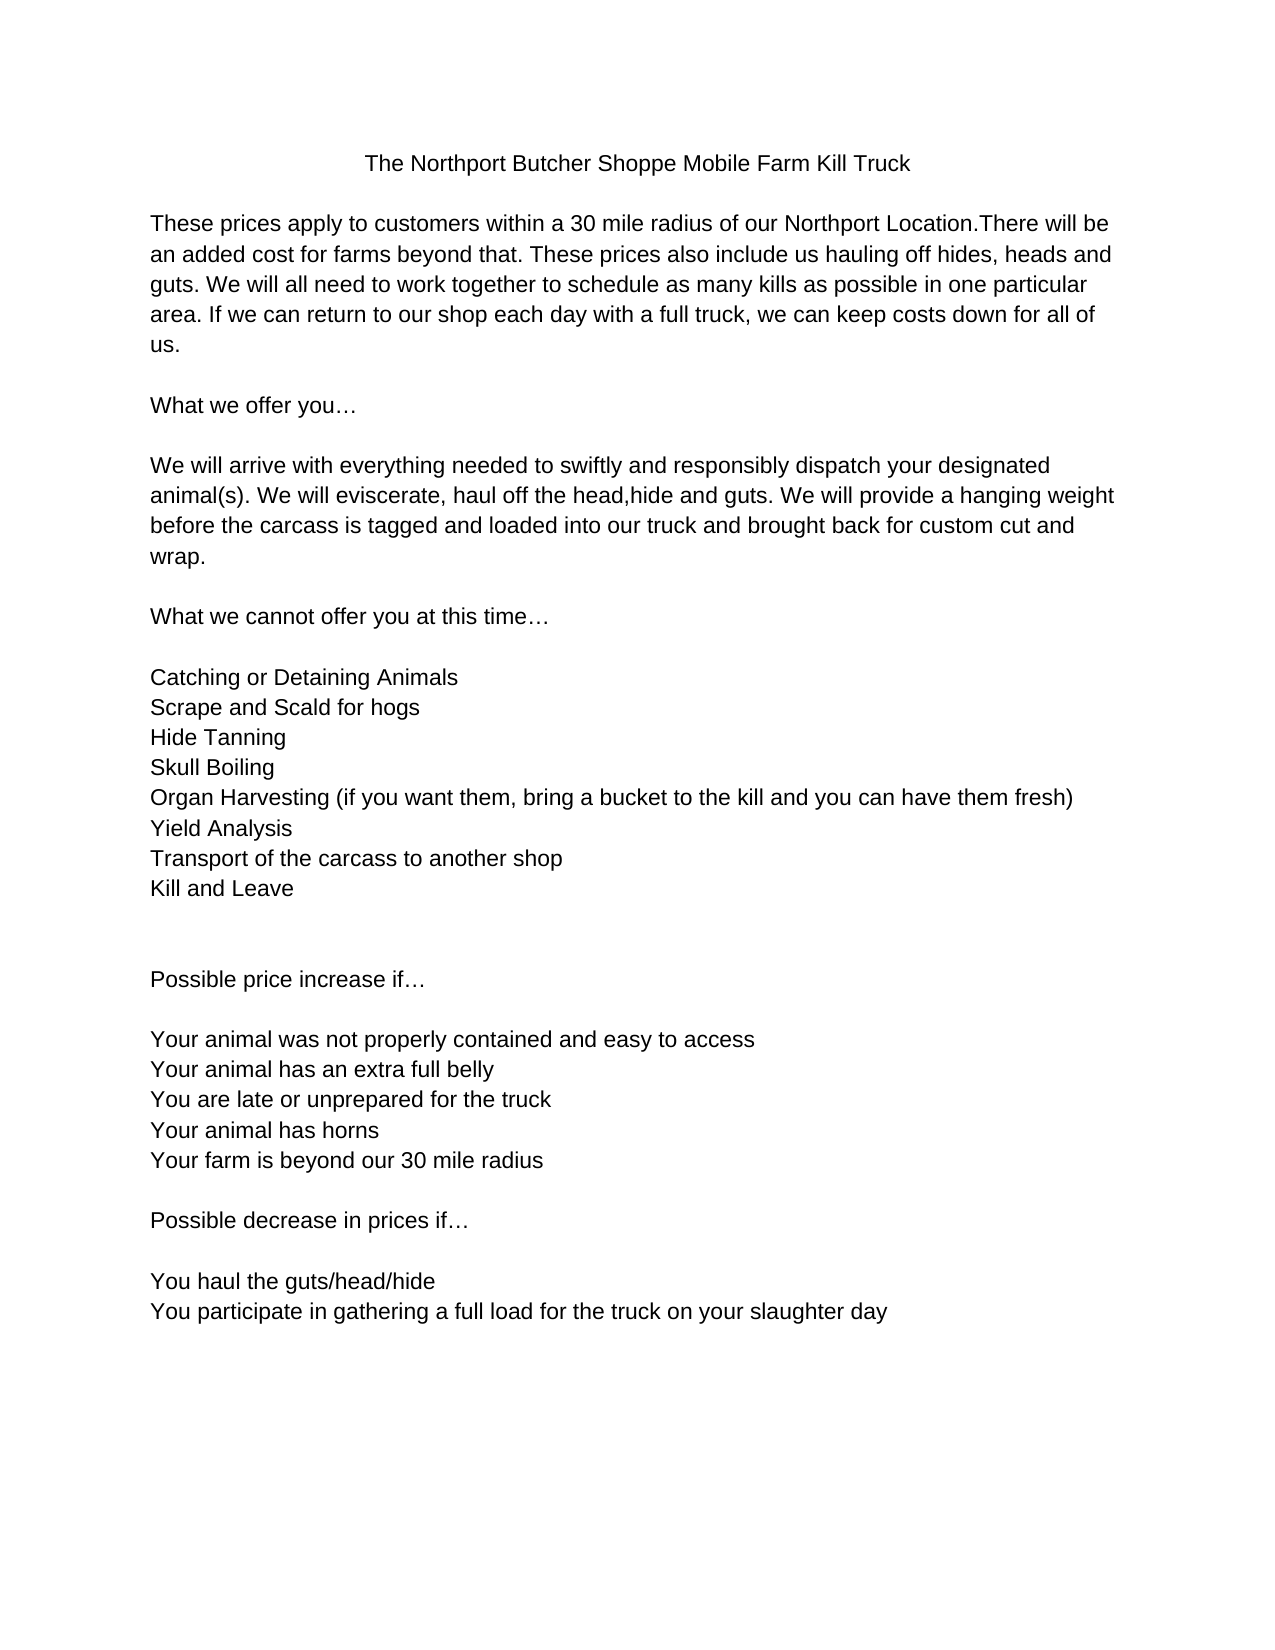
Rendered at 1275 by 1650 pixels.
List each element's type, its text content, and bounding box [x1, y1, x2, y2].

text Transport of the carcass to another shop [150, 845, 1125, 871]
text Possible price increase if… [150, 966, 1125, 992]
text You participate in gathering a full load for the truck on your slaughter day [150, 1298, 1125, 1324]
text What we offer you… [150, 392, 1125, 418]
text Catching or Detaining Animals [150, 663, 1125, 690]
text Skull Boiling [150, 754, 1125, 781]
text Your animal was not properly contained and easy to access [150, 1026, 1125, 1052]
text We will arrive with everything needed to swiftly and responsibly dispatch your designated animal(s). We will eviscerate, haul off the head,hide and guts. We will provide a hanging weight before the carcass is tagged and loaded into our truck and brought back for custom cut and wrap. [150, 452, 1125, 569]
text You are late or unprepared for the truck [150, 1086, 1125, 1113]
text The Northport Butcher Shoppe Mobile Farm Kill Truck [150, 150, 1125, 176]
text Organ Harvesting (if you want them, bring a bucket to the kill and you can have them fresh) [150, 784, 1125, 811]
text Possible decrease in prices if… [150, 1207, 1125, 1234]
text These prices apply to customers within a 30 mile radius of our Northport Location.There will be an added cost for farms beyond that. These prices also include us hauling off hides, heads and guts. We will all need to work together to schedule as many kills as possible in one particular area. If we can return to our shop each day with a full truck, we can keep costs down for all of us. [150, 210, 1125, 358]
text Scrape and Scald for hogs [150, 694, 1125, 720]
text What we cannot offer you at this time… [150, 603, 1125, 629]
text Your animal has horns [150, 1117, 1125, 1143]
text Your farm is beyond our 30 mile radius [150, 1147, 1125, 1173]
text Yield Analysis [150, 814, 1125, 841]
text Kill and Leave [150, 875, 1125, 901]
text You haul the guts/head/hide [150, 1268, 1125, 1294]
text Hide Tanning [150, 724, 1125, 750]
text Your animal has an extra full belly [150, 1056, 1125, 1083]
